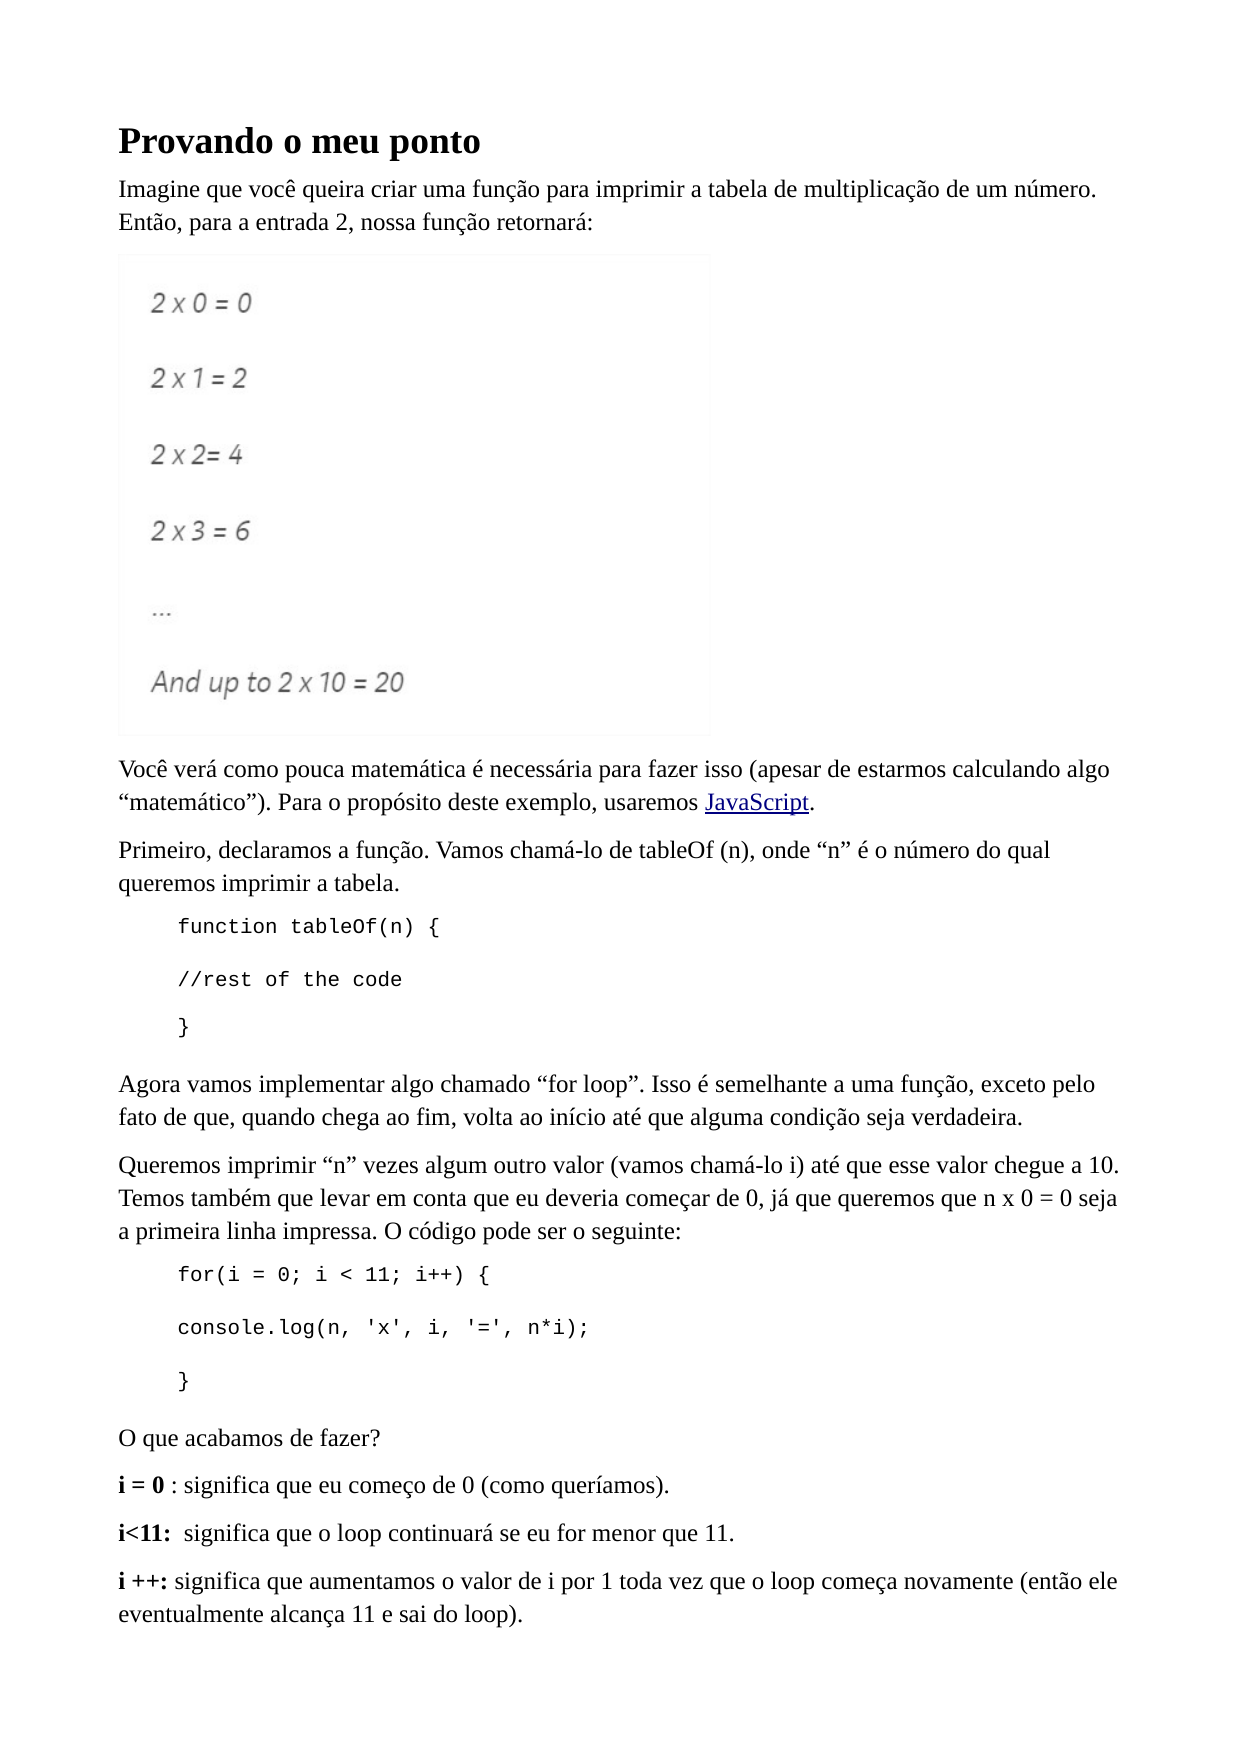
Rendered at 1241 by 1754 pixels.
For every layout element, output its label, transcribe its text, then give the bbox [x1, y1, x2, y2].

text Você verá como pouca matemática é necessária para fazer isso (apesar de estarmos calculando algo “matemático”). Para o propósito deste exemplo, usaremos JavaScript. [118, 754, 1122, 816]
text console.log(n, 'x', i, '=', n*i); [177, 1317, 1063, 1340]
text Primeiro, declaramos a função. Vamos chamá-lo de tableOf (n), onde “n” é o número do qual queremos imprimir a tabela. [118, 835, 1122, 897]
text //rest of the code [177, 969, 1063, 992]
text for(i = 0; i < 11; i++) { [177, 1263, 1063, 1287]
subtitle Provando o meu ponto [118, 118, 1122, 161]
text i<11: significa que o loop continuará se eu for menor que 11. [118, 1518, 1122, 1547]
text i ++: significa que aumentamos o valor de i por 1 toda vez que o loop começa novamente (então ele eventualmente alcança 11 e sai do loop). [118, 1566, 1122, 1627]
text } [177, 1016, 1063, 1040]
text Queremos imprimir “n” vezes algum outro valor (vamos chamá-lo i) até que esse valor chegue a 10. Temos também que levar em conta que eu deveria começar de 0, já que queremos que n x 0 = 0 seja a primeira linha impressa. O código pode ser o seguinte: [118, 1150, 1122, 1245]
text Imagine que você queira criar uma função para imprimir a tabela de multiplicação de um número. Então, para a entrada 2, nossa função retornará: [118, 174, 1122, 236]
text i = 0 : significa que eu começo de 0 (como queríamos). [118, 1471, 1122, 1499]
text O que acabamos de fazer? [118, 1423, 1122, 1452]
text function tableOf(n) { [177, 916, 1063, 939]
text } [177, 1370, 1063, 1393]
text Agora vamos implementar algo chamado “for loop”. Isso é semelhante a uma função, exceto pelo fato de que, quando chega ao fim, volta ao início até que alguma condição seja verdadeira. [118, 1069, 1122, 1131]
picture [118, 254, 711, 736]
